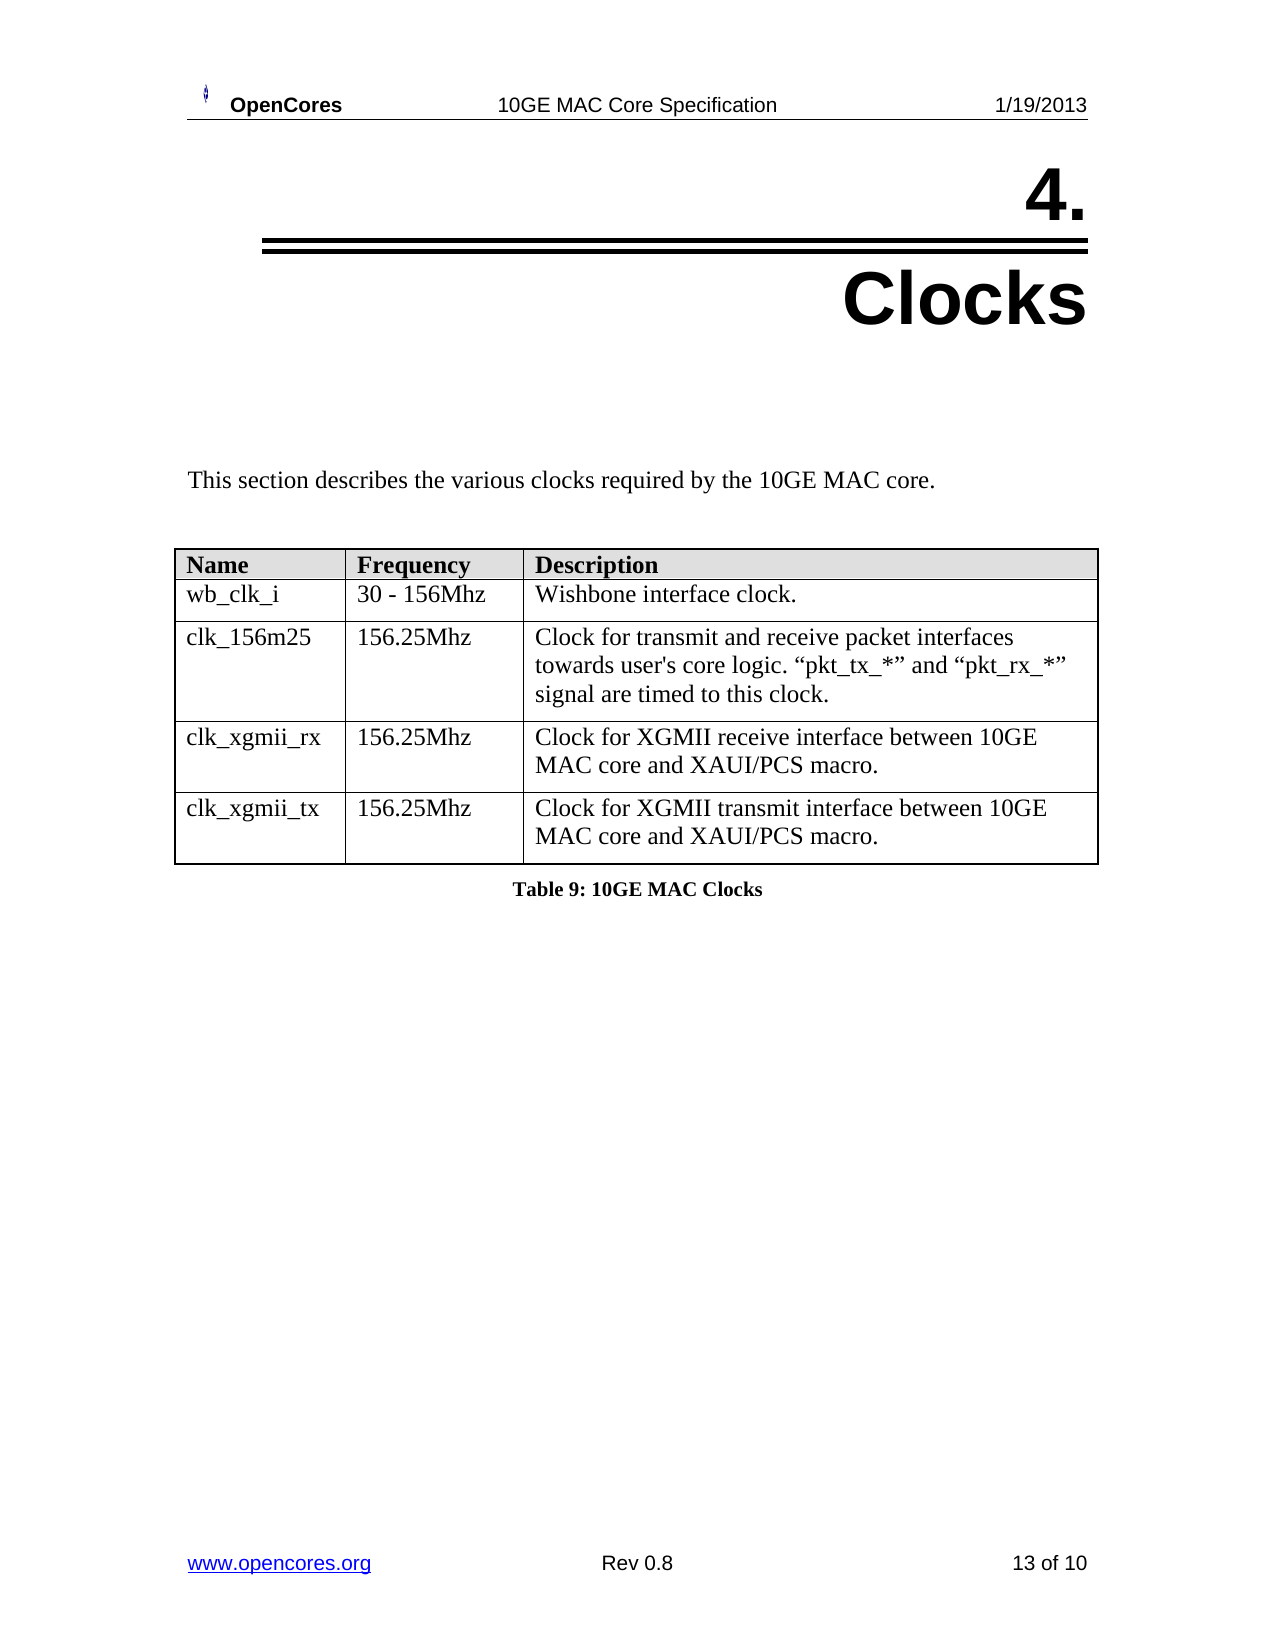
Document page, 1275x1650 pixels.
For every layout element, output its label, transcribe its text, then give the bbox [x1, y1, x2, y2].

table_cell Clock for XGMII receive interface between 10GE MAC core and XAUI/PCS macro. [524, 722, 1097, 792]
table_cell 156.25Mhz [346, 722, 523, 792]
subtitle Clocks [187, 254, 1088, 340]
text This section describes the various clocks required by the 10GE MAC core. [187, 465, 1088, 494]
table_cell clk_xgmii_rx [176, 722, 345, 792]
table_header Frequency [346, 550, 523, 578]
table_cell 30 - 156Mhz [346, 580, 523, 621]
table_cell wb_clk_i [176, 580, 345, 621]
table_cell Clock for transmit and receive packet interfaces towards user's core logic. “pkt_tx_*” and “pkt_rx_*” signal are timed to this clock. [524, 622, 1097, 721]
table_cell Clock for XGMII transmit interface between 10GE MAC core and XAUI/PCS macro. [524, 793, 1097, 863]
table_cell clk_156m25 [176, 622, 345, 721]
table_cell 156.25Mhz [346, 793, 523, 863]
table_header Name [176, 550, 345, 578]
table_cell 156.25Mhz [346, 622, 523, 721]
table_header Description [524, 550, 1097, 578]
table_cell Wishbone interface clock. [524, 580, 1097, 621]
text Table 9: 10GE MAC Clocks [187, 877, 1088, 901]
table_cell clk_xgmii_tx [176, 793, 345, 863]
